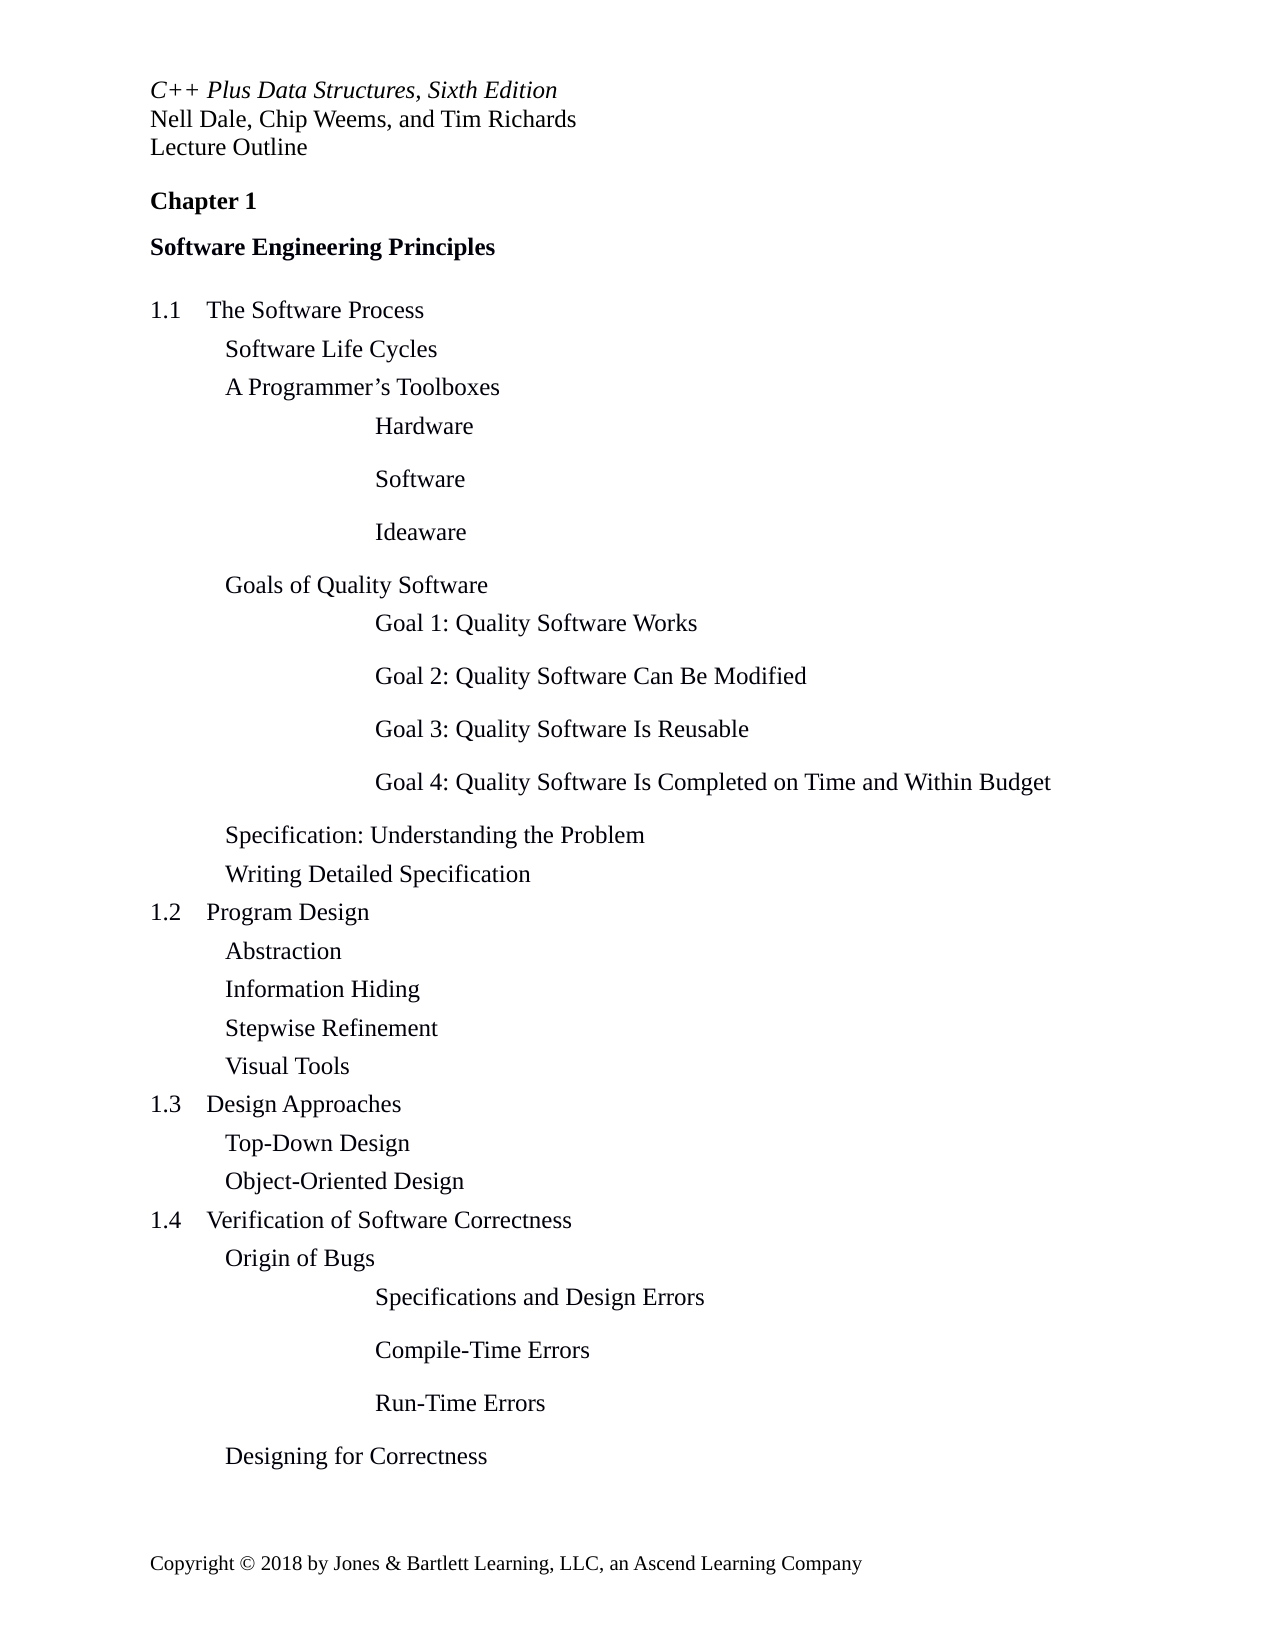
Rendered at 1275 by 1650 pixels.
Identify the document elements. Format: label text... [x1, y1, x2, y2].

text Specification: Understanding the Problem [150, 820, 1125, 849]
text 1.4 Verification of Software Correctness [150, 1205, 1125, 1233]
text Goal 3: Quality Software Is Reusable [150, 714, 1125, 743]
text Writing Detailed Specification [150, 859, 1125, 888]
text Top-Down Design [150, 1128, 1125, 1157]
text Compile-Time Errors [150, 1335, 1125, 1363]
text Software Engineering Principles [150, 232, 937, 261]
text Visual Tools [150, 1051, 1125, 1080]
text Goals of Quality Software [150, 570, 1125, 599]
text Goal 1: Quality Software Works [150, 608, 1125, 637]
text 1.2 Program Design [150, 897, 1125, 926]
text Software Life Cycles [150, 334, 1125, 363]
text Goal 4: Quality Software Is Completed on Time and Within Budget [150, 767, 1125, 796]
text Run-Time Errors [150, 1388, 1125, 1416]
text Goal 2: Quality Software Can Be Modified [150, 661, 1125, 690]
text Hardware [150, 411, 1125, 439]
text Information Hiding [150, 974, 1125, 1003]
text Ideaware [150, 517, 1125, 546]
text Origin of Bugs [150, 1243, 1125, 1272]
text Specifications and Design Errors [150, 1282, 1125, 1310]
text 1.1 The Software Process [150, 296, 1125, 324]
text A Programmer’s Toolboxes [150, 372, 1125, 401]
text Object-Oriented Design [150, 1166, 1125, 1195]
subtitle Chapter 1 [150, 186, 1125, 215]
text Designing for Correctness [150, 1441, 1125, 1469]
text 1.3 Design Approaches [150, 1089, 1125, 1118]
text Stepwise Refinement [150, 1013, 1125, 1041]
text Abstraction [150, 936, 1125, 964]
text Software [150, 464, 1125, 493]
